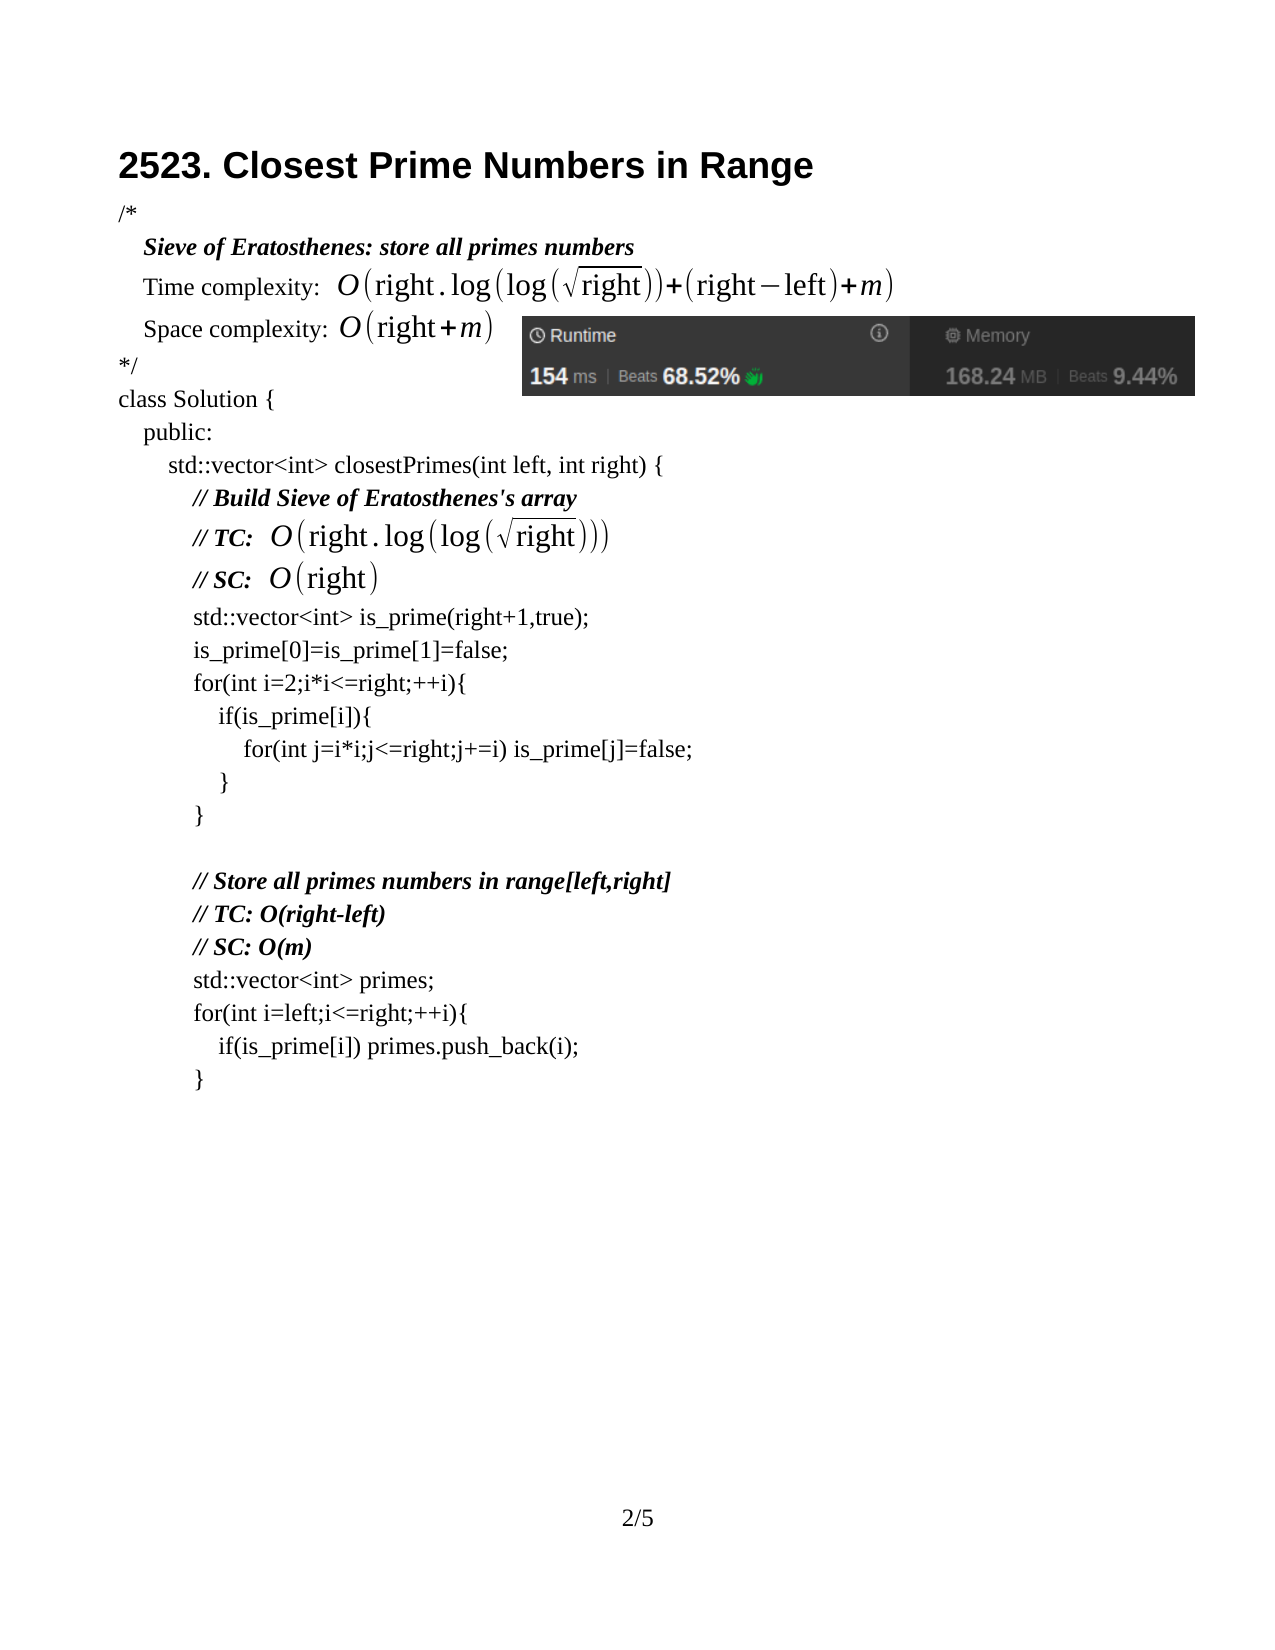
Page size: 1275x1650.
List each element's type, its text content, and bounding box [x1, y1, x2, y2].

text Sieve of Eratosthenes: store all primes numbers [118, 232, 1157, 261]
text class Solution { [118, 384, 1157, 412]
text // SC: O(m) [118, 932, 1157, 961]
text } [118, 767, 1157, 796]
text if(is_prime[i]) primes.push_back(i); [118, 1031, 1157, 1060]
text Time complexity: [118, 265, 1157, 304]
text // TC: O(right-left) [118, 899, 1157, 928]
text std::vector<int> closestPrimes(int left, int right) { [118, 450, 1157, 478]
text std::vector<int> is_prime(right+1,true); [118, 602, 1157, 631]
text } [118, 800, 1157, 829]
text } [118, 1064, 1157, 1093]
text public: [118, 417, 1157, 446]
text // SC: [118, 560, 1157, 597]
text */ [118, 351, 522, 379]
text for(int j=i*i;j<=right;j+=i) is_prime[j]=false; [118, 734, 1157, 763]
picture [522, 316, 1195, 396]
text std::vector<int> primes; [118, 965, 1157, 994]
text // Build Sieve of Eratosthenes's array [118, 483, 1157, 512]
text for(int i=left;i<=right;++i){ [118, 998, 1157, 1027]
text if(is_prime[i]){ [118, 701, 1157, 729]
text // Store all primes numbers in range[left,right] [118, 866, 1157, 895]
subtitle 2523. Closest Prime Numbers in Range [118, 143, 1157, 186]
text for(int i=2;i*i<=right;++i){ [118, 668, 1157, 697]
text /* [118, 199, 1157, 227]
text is_prime[0]=is_prime[1]=false; [118, 635, 1157, 663]
text Space complexity: [118, 309, 1157, 346]
text // TC: [118, 516, 1157, 556]
